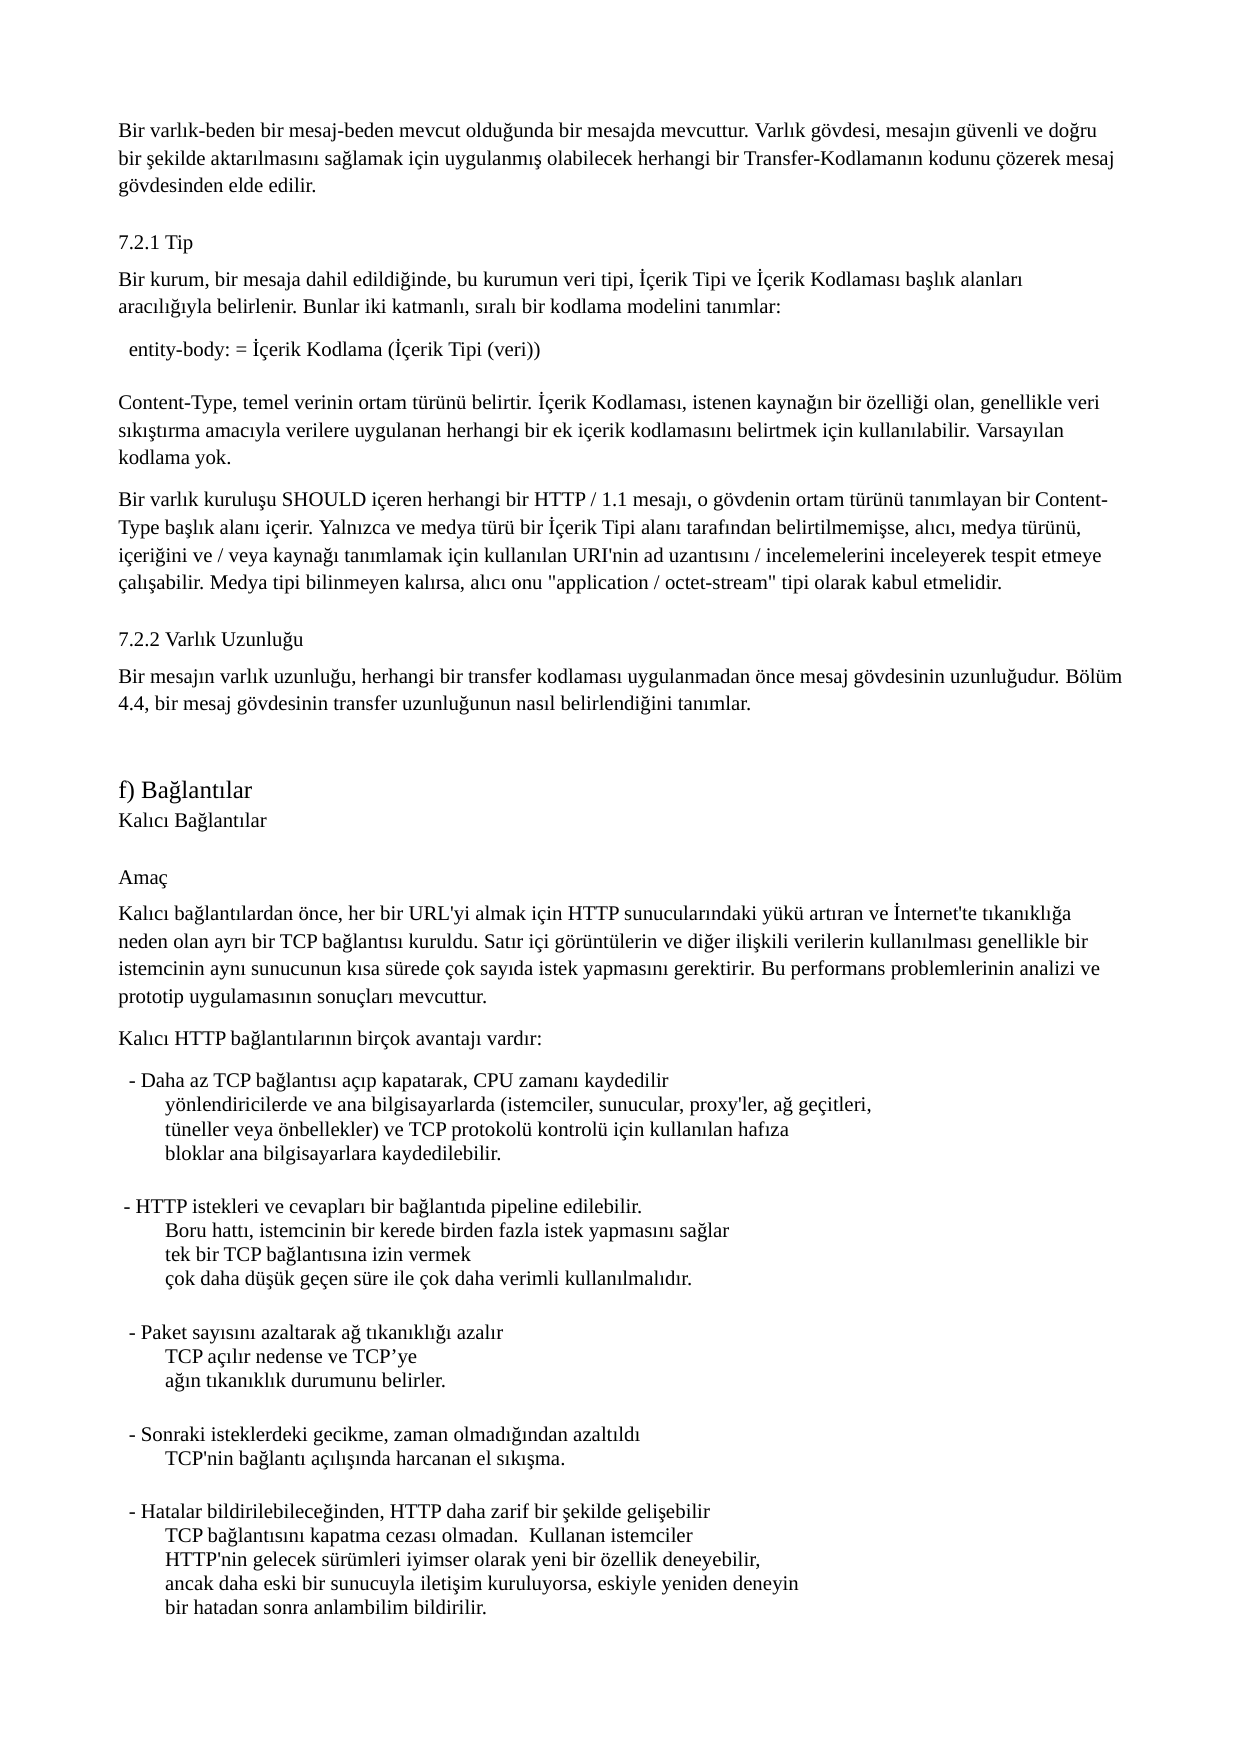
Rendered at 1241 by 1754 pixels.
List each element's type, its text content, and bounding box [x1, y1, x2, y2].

text - Hatalar bildirilebileceğinden, HTTP daha zarif bir şekilde gelişebilir [118, 1499, 1122, 1523]
text Boru hattı, istemcinin bir kerede birden fazla istek yapmasını sağlar [118, 1218, 1122, 1242]
text Bir kurum, bir mesaja dahil edildiğinde, bu kurumun veri tipi, İçerik Tipi ve İçerik Kodlaması başlık alanları aracılığıyla belirlenir. Bunlar iki katmanlı, sıralı bir kodlama modelini tanımlar: [118, 267, 1122, 318]
text ağın tıkanıklık durumunu belirler. [118, 1368, 1122, 1392]
text bloklar ana bilgisayarlara kaydedilebilir. [118, 1141, 1122, 1164]
subtitle 7.2.2 Varlık Uzunluğu [118, 627, 1122, 651]
subtitle 7.2.1 Tip [118, 230, 1122, 254]
text - Daha az TCP bağlantısı açıp kapatarak, CPU zamanı kaydedilir [118, 1068, 1122, 1092]
text tek bir TCP bağlantısına izin vermek [118, 1242, 1122, 1266]
text Bir varlık-beden bir mesaj-beden mevcut olduğunda bir mesajda mevcuttur. Varlık gövdesi, mesajın güvenli ve doğru bir şekilde aktarılmasını sağlamak için uygulanmış olabilecek herhangi bir Transfer-Kodlamanın kodunu çözerek mesaj gövdesinden elde edilir. [118, 118, 1122, 197]
text TCP'nin bağlantı açılışında harcanan el sıkışma. [118, 1446, 1122, 1469]
text Content-Type, temel verinin ortam türünü belirtir. İçerik Kodlaması, istenen kaynağın bir özelliği olan, genellikle veri sıkıştırma amacıyla verilere uygulanan herhangi bir ek içerik kodlamasını belirtmek için kullanılabilir. Varsayılan kodlama yok. [118, 390, 1122, 469]
text yönlendiricilerde ve ana bilgisayarlarda (istemciler, sunucular, proxy'ler, ağ geçitleri, [118, 1092, 1122, 1116]
text - Paket sayısını azaltarak ağ tıkanıklığı azalır [118, 1320, 1122, 1344]
text Kalıcı HTTP bağlantılarının birçok avantajı vardır: [118, 1026, 1122, 1050]
text TCP açılır nedense ve TCP’ye [118, 1344, 1122, 1368]
text ancak daha eski bir sunucuyla iletişim kuruluyorsa, eskiyle yeniden deneyin [118, 1571, 1122, 1595]
text Bir mesajın varlık uzunluğu, herhangi bir transfer kodlaması uygulanmadan önce mesaj gövdesinin uzunluğudur. Bölüm 4.4, bir mesaj gövdesinin transfer uzunluğunun nasıl belirlendiğini tanımlar. [118, 663, 1122, 715]
text f) Bağlantılar Kalıcı Bağlantılar [118, 776, 1122, 832]
text Kalıcı bağlantılardan önce, her bir URL'yi almak için HTTP sunucularındaki yükü artıran ve İnternet'te tıkanıklığa neden olan ayrı bir TCP bağlantısı kuruldu. Satır içi görüntülerin ve diğer ilişkili verilerin kullanılması genellikle bir istemcinin aynı sunucunun kısa sürede çok sayıda istek yapmasını gerektirir. Bu performans problemlerinin analizi ve prototip uygulamasının sonuçları mevcuttur. [118, 901, 1122, 1008]
text entity-body: = İçerik Kodlama (İçerik Tipi (veri)) [118, 336, 1122, 361]
text bir hatadan sonra anlambilim bildirilir. [118, 1595, 1122, 1619]
text Bir varlık kuruluşu SHOULD içeren herhangi bir HTTP / 1.1 mesajı, o gövdenin ortam türünü tanımlayan bir Content-Type başlık alanı içerir. Yalnızca ve medya türü bir İçerik Tipi alanı tarafından belirtilmemişse, alıcı, medya türünü, içeriğini ve / veya kaynağı tanımlamak için kullanılan URI'nin ad uzantısını / incelemelerini inceleyerek tespit etmeye çalışabilir. Medya tipi bilinmeyen kalırsa, alıcı onu "application / octet-stream" tipi olarak kabul etmelidir. [118, 487, 1122, 594]
text tüneller veya önbellekler) ve TCP protokolü kontrolü için kullanılan hafıza [118, 1116, 1122, 1141]
subtitle Amaç [118, 864, 1122, 889]
text - Sonraki isteklerdeki gecikme, zaman olmadığından azaltıldı [118, 1421, 1122, 1446]
text - HTTP istekleri ve cevapları bir bağlantıda pipeline edilebilir. [118, 1194, 1122, 1218]
text çok daha düşük geçen süre ile çok daha verimli kullanılmalıdır. [118, 1266, 1122, 1290]
text HTTP'nin gelecek sürümleri iyimser olarak yeni bir özellik deneyebilir, [118, 1547, 1122, 1571]
text TCP bağlantısını kapatma cezası olmadan. Kullanan istemciler [118, 1523, 1122, 1547]
